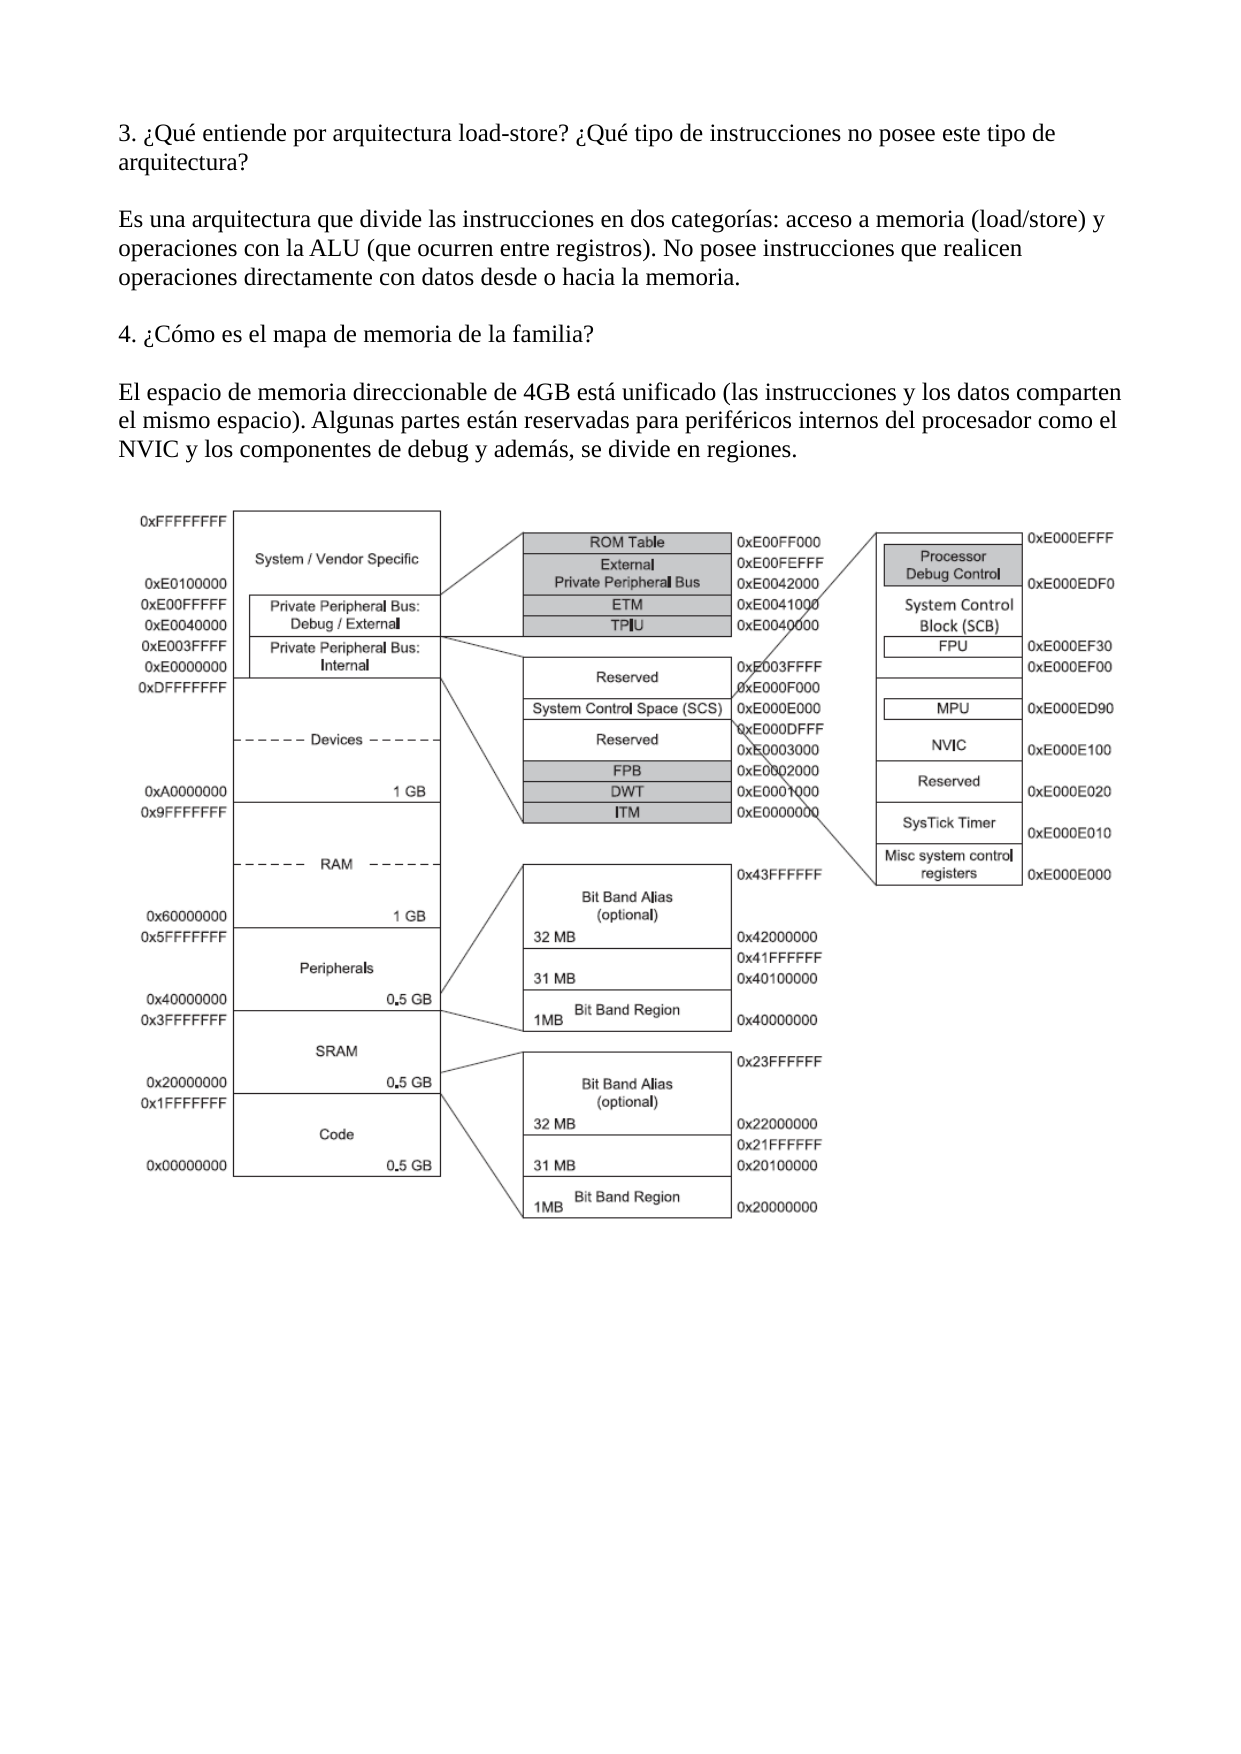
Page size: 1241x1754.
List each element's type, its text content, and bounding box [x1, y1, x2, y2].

text 3. ¿Qué entiende por arquitectura load-store? ¿Qué tipo de instrucciones no posee este tipo de arquitectura? [118, 118, 1122, 176]
text 4. ¿Cómo es el mapa de memoria de la familia? [118, 319, 1122, 348]
picture [118, 491, 1123, 1230]
text El espacio de memoria direccionable de 4GB está unificado (las instrucciones y los datos comparten el mismo espacio). Algunas partes están reservadas para periféricos internos del procesador como el NVIC y los componentes de debug y además, se divide en regiones. [118, 377, 1122, 463]
text Es una arquitectura que divide las instrucciones en dos categorías: acceso a memoria (load/store) y operaciones con la ALU (que ocurren entre registros). No posee instrucciones que realicen operaciones directamente con datos desde o hacia la memoria. [118, 204, 1122, 291]
